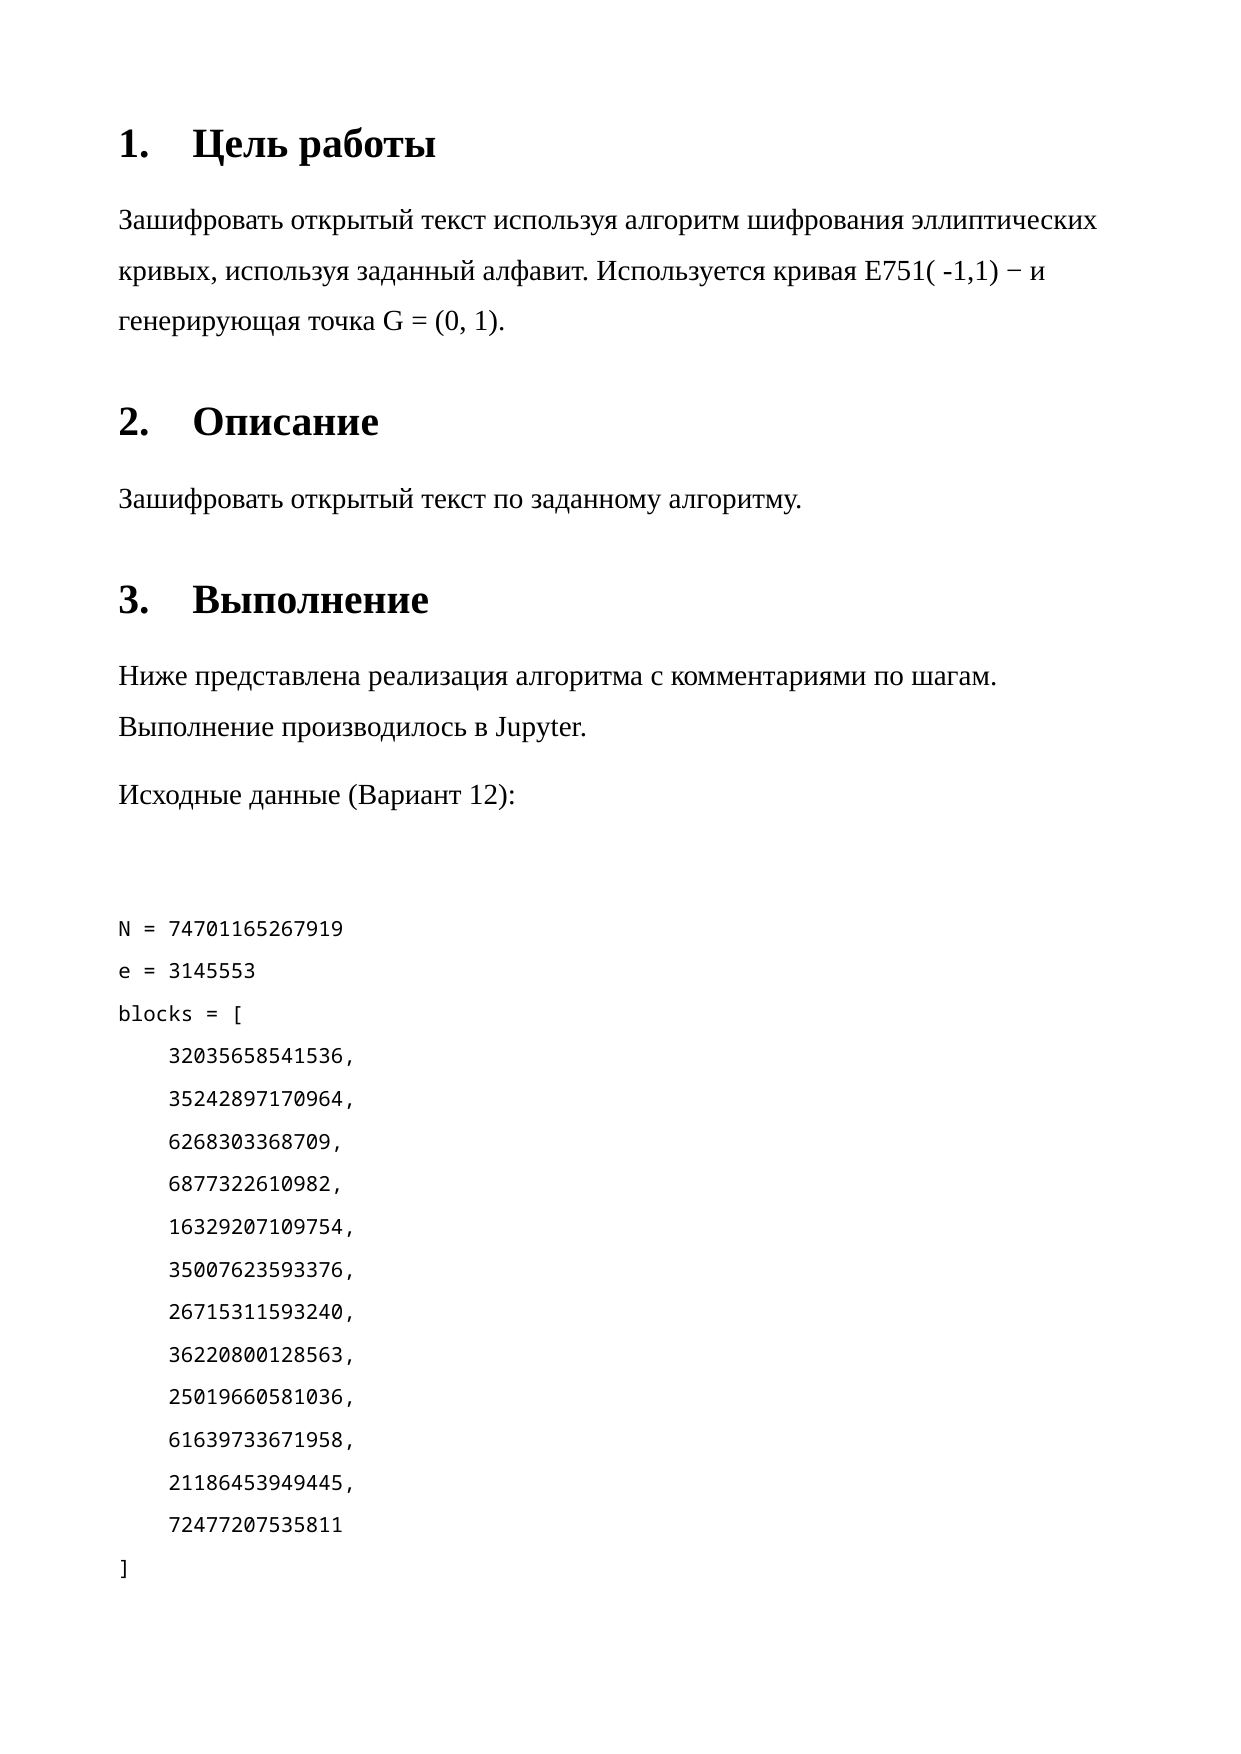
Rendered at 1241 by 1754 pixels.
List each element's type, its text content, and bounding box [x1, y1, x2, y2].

text e = 3145553 [118, 956, 1122, 985]
text 72477207535811 [118, 1510, 1122, 1539]
subtitle Описание [118, 396, 1122, 444]
text Исходные данные (Вариант 12): [118, 777, 1122, 811]
text ] [118, 1553, 1122, 1581]
text Зашифровать открытый текст по заданному алгоритму. [118, 481, 1122, 514]
text 61639733671958, [118, 1425, 1122, 1453]
text 6268303368709, [118, 1127, 1122, 1155]
text blocks = [ [118, 999, 1122, 1027]
subtitle Выполнение [118, 574, 1122, 622]
text Ниже представлена реализация алгоритма с комментариями по шагам. Выполнение производилось в Jupyter. [118, 658, 1122, 742]
text 36220800128563, [118, 1340, 1122, 1368]
text 26715311593240, [118, 1297, 1122, 1326]
text 35007623593376, [118, 1255, 1122, 1283]
subtitle Цель работы [118, 118, 1122, 166]
text 25019660581036, [118, 1382, 1122, 1411]
text 35242897170964, [118, 1084, 1122, 1113]
text N = 74701165267919 [118, 914, 1122, 942]
text 32035658541536, [118, 1042, 1122, 1070]
text 6877322610982, [118, 1169, 1122, 1198]
text Зашифровать открытый текст используя алгоритм шифрования эллиптических кривых, используя заданный алфавит. Используется кривая E751( -1,1) − и генерирующая точка G = (0, 1). [118, 202, 1122, 337]
text 16329207109754, [118, 1212, 1122, 1241]
text 21186453949445, [118, 1468, 1122, 1496]
